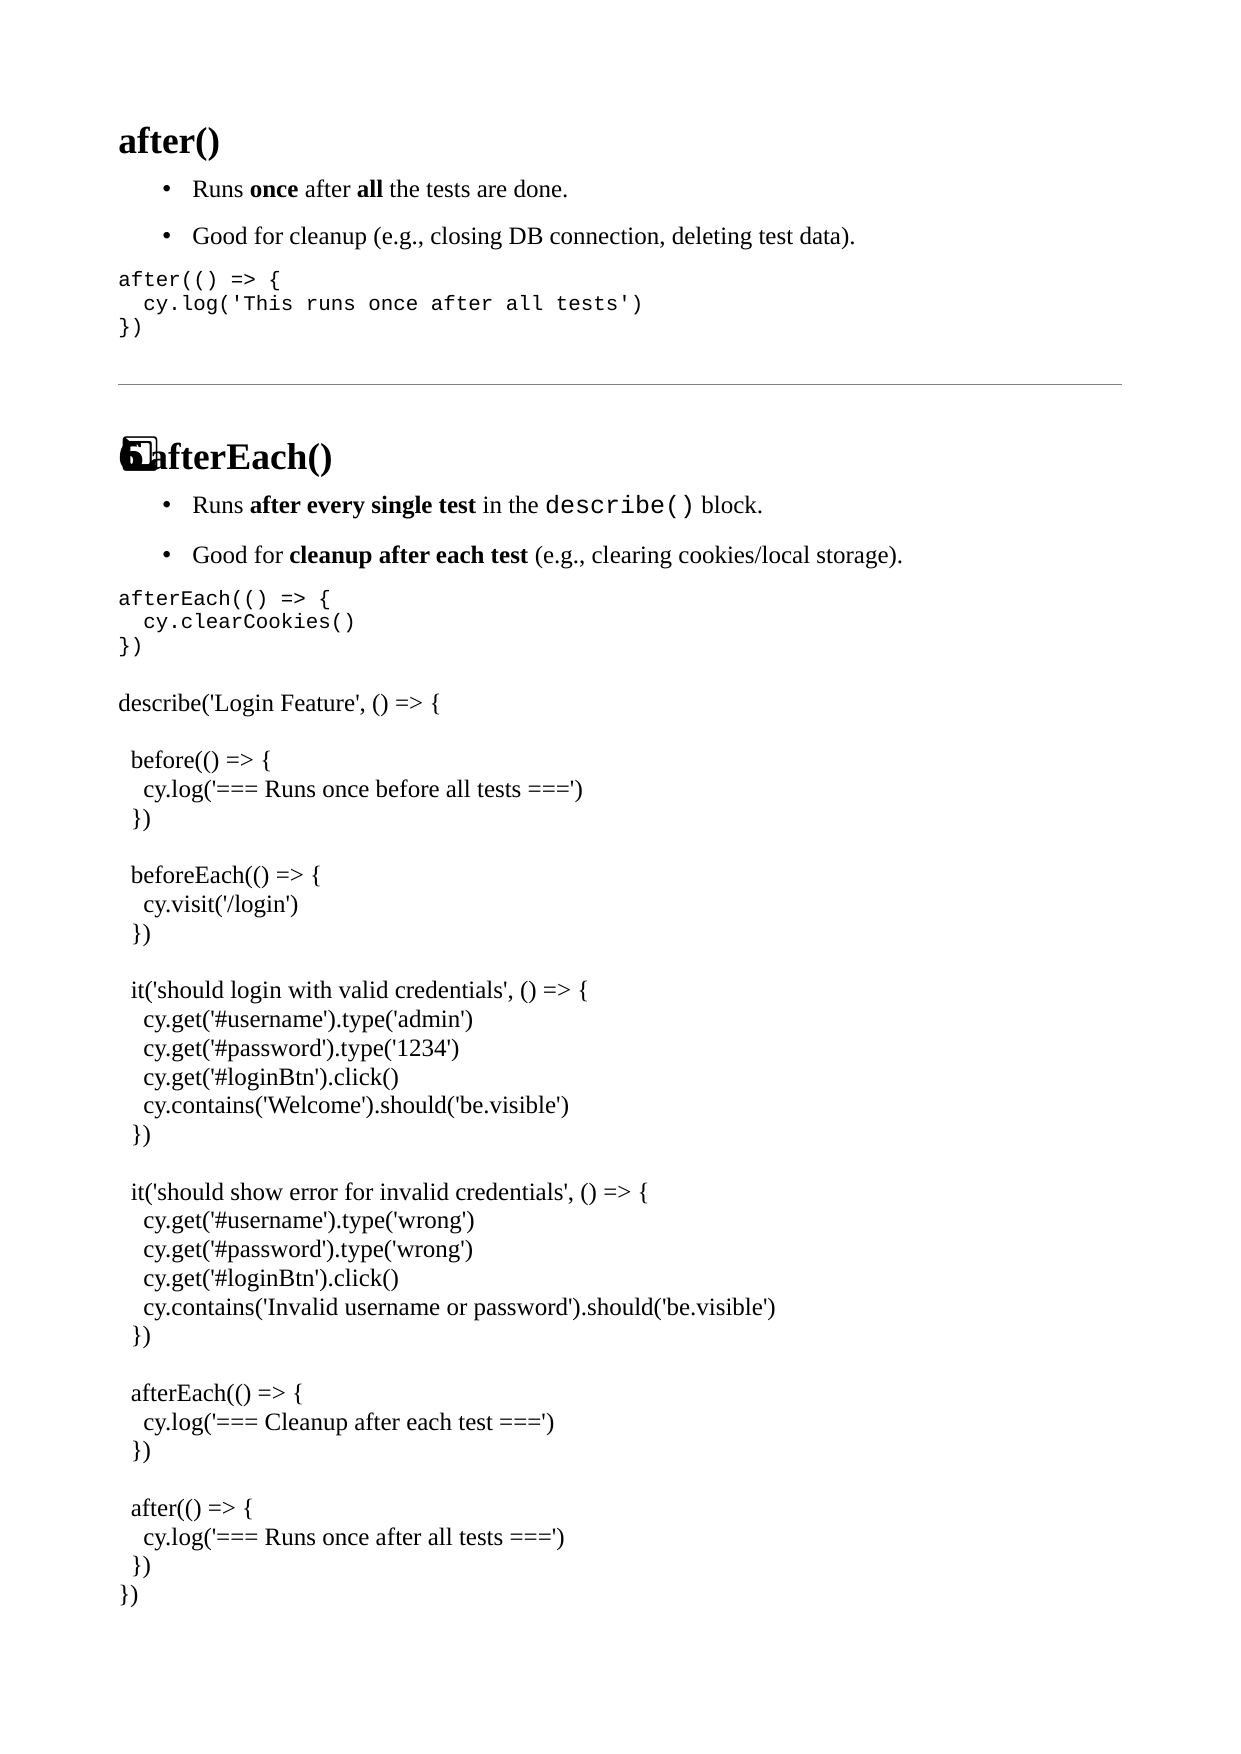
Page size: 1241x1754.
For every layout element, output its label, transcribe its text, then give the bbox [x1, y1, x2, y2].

text cy.log('=== Runs once before all tests ===') [118, 774, 1122, 803]
list Good for cleanup after each test (e.g., clearing cookies/local storage). [162, 540, 1122, 569]
text }) [118, 1119, 1122, 1148]
text before(() => { [118, 746, 1122, 774]
text }) [118, 1551, 1122, 1579]
subtitle after() [118, 118, 1122, 161]
list Runs after every single test in the describe() block. [162, 490, 1122, 521]
text }) [118, 1579, 1122, 1608]
text after(() => { [118, 1493, 1122, 1522]
text cy.get('#password').type('1234') [118, 1033, 1122, 1062]
text cy.get('#username').type('wrong') [118, 1206, 1122, 1234]
text it('should login with valid credentials', () => { [118, 976, 1122, 1004]
text describe('Login Feature', () => { [118, 688, 1122, 717]
text }) [118, 918, 1122, 947]
text }) [118, 1436, 1122, 1464]
text afterEach(() => { [118, 1378, 1122, 1407]
text cy.log('=== Cleanup after each test ===') [118, 1407, 1122, 1436]
list Good for cleanup (e.g., closing DB connection, deleting test data). [162, 221, 1122, 250]
subtitle 6️⃣ afterEach() [118, 434, 1122, 478]
text }) [118, 803, 1122, 832]
text cy.visit('/login') [118, 889, 1122, 918]
text it('should show error for invalid credentials', () => { [118, 1177, 1122, 1206]
text cy.contains('Welcome').should('be.visible') [118, 1091, 1122, 1119]
text cy.log('=== Runs once after all tests ===') [118, 1522, 1122, 1551]
text beforeEach(() => { [118, 861, 1122, 889]
text cy.contains('Invalid username or password').should('be.visible') [118, 1292, 1122, 1321]
text cy.get('#loginBtn').click() [118, 1263, 1122, 1292]
text }) [118, 635, 1122, 659]
text cy.get('#password').type('wrong') [118, 1234, 1122, 1263]
text cy.get('#loginBtn').click() [118, 1062, 1122, 1091]
text afterEach(() => { [118, 588, 1122, 611]
list Runs once after all the tests are done. [162, 174, 1122, 202]
text }) [118, 316, 1122, 340]
text }) [118, 1321, 1122, 1349]
text cy.get('#username').type('admin') [118, 1004, 1122, 1033]
text cy.clearCookies() [118, 611, 1122, 635]
text after(() => { [118, 269, 1122, 293]
text cy.log('This runs once after all tests') [118, 293, 1122, 316]
